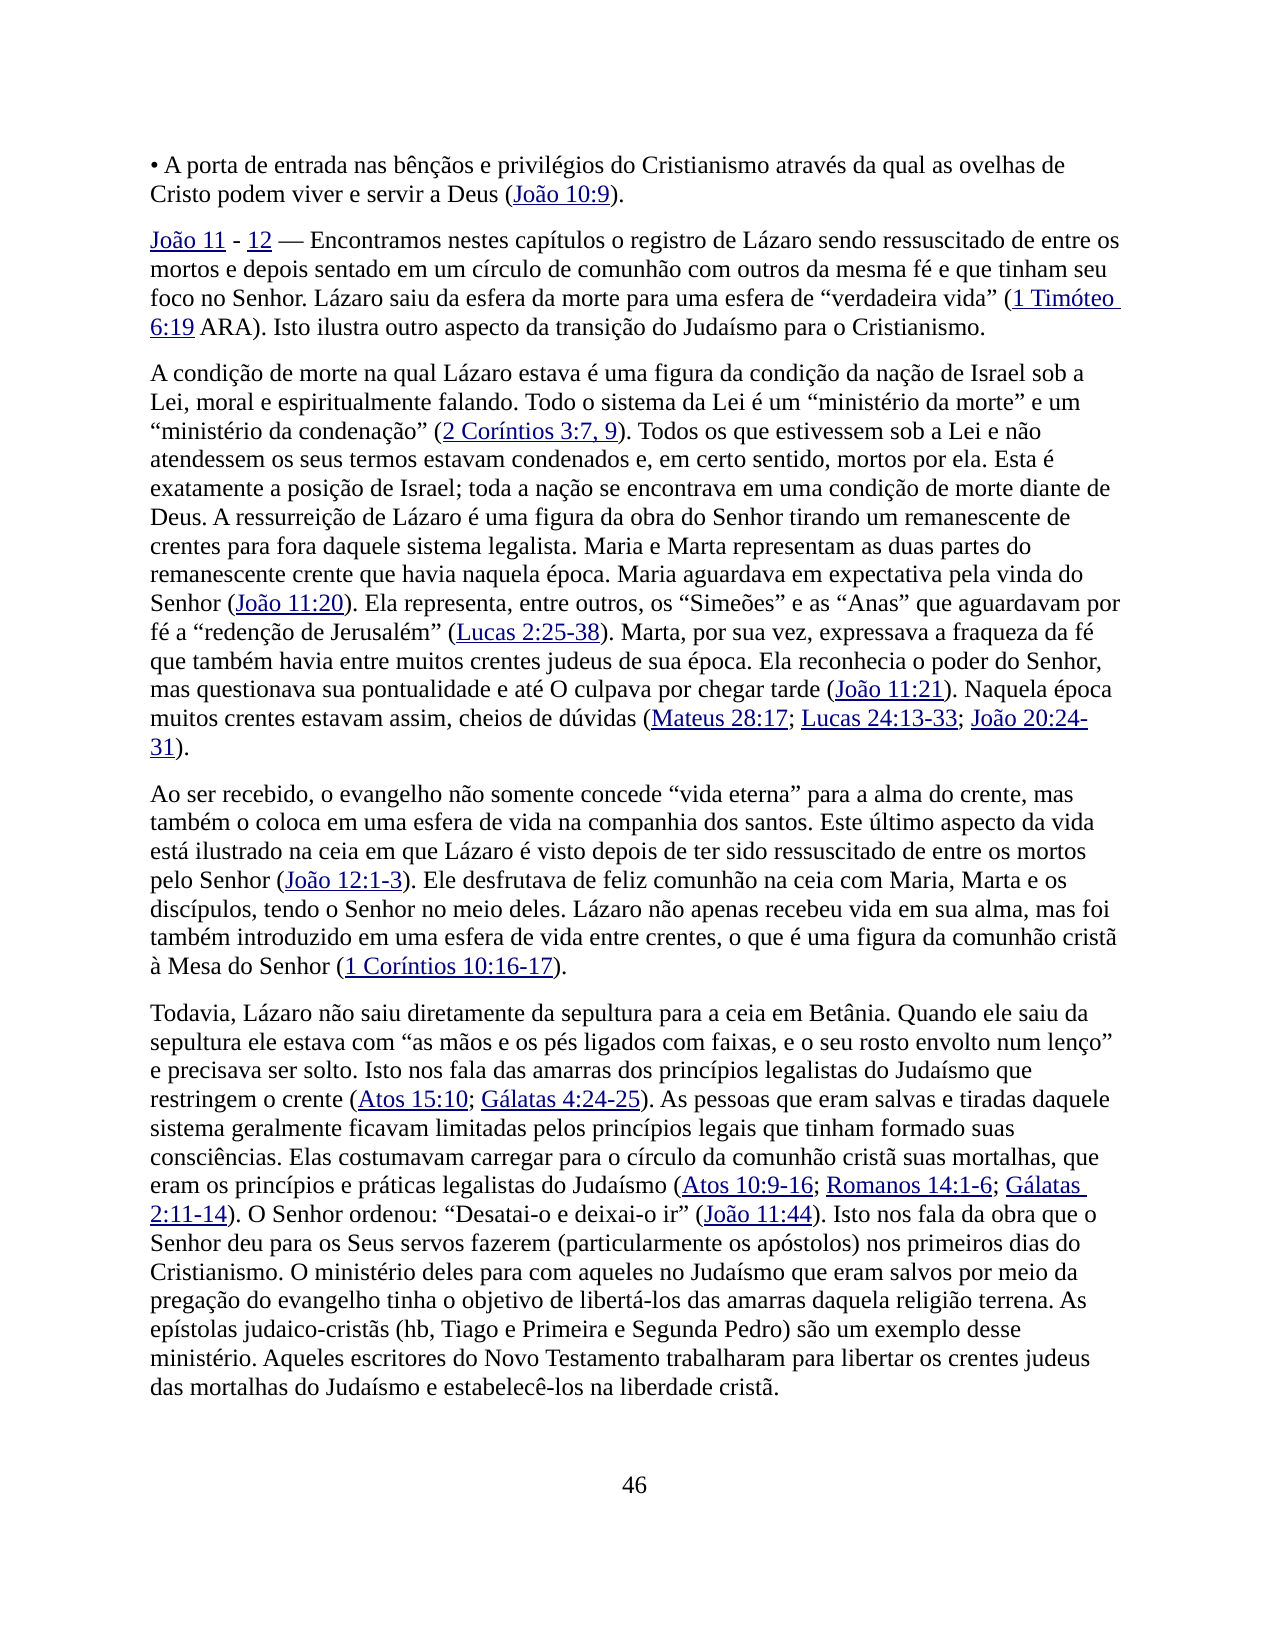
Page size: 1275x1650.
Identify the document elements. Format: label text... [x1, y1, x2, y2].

text Todavia, Lázaro não saiu diretamente da sepultura para a ceia em Betânia. Quando ele saiu da sepultura ele estava com “as mãos e os pés ligados com faixas, e o seu rosto envolto num lenço” e precisava ser solto. Isto nos fala das amarras dos princípios legalistas do Judaísmo que restringem o crente (Atos 15:10; Gálatas 4:24-25). As pessoas que eram salvas e tiradas daquele sistema geralmente ficavam limitadas pelos princípios legais que tinham formado suas consciências. Elas costumavam carregar para o círculo da comunhão cristã suas mortalhas, que eram os princípios e práticas legalistas do Judaísmo (Atos 10:9-16; Romanos 14:1-6; Gálatas 2:11-14). O Senhor ordenou: “Desatai-o e deixai-o ir” (João 11:44). Isto nos fala da obra que o Senhor deu para os Seus servos fazerem (particularmente os apóstolos) nos primeiros dias do Cristianismo. O ministério deles para com aqueles no Judaísmo que eram salvos por meio da pregação do evangelho tinha o objetivo de libertá-los das amarras daquela religião terrena. As epístolas judaico-cristãs (hb, Tiago e Primeira e Segunda Pedro) são um exemplo desse ministério. Aqueles escritores do Novo Testamento trabalharam para libertar os crentes judeus das mortalhas do Judaísmo e estabelecê-los na liberdade cristã. [150, 998, 1125, 1400]
text Ao ser recebido, o evangelho não somente concede “vida eterna” para a alma do crente, mas também o coloca em uma esfera de vida na companhia dos santos. Este último aspecto da vida está ilustrado na ceia em que Lázaro é visto depois de ter sido ressuscitado de entre os mortos pelo Senhor (João 12:1-3). Ele desfrutava de feliz comunhão na ceia com Maria, Marta e os discípulos, tendo o Senhor no meio deles. Lázaro não apenas recebeu vida em sua alma, mas foi também introduzido em uma esfera de vida entre crentes, o que é uma figura da comunhão cristã à Mesa do Senhor (1 Coríntios 10:16-17). [150, 779, 1125, 980]
text A condição de morte na qual Lázaro estava é uma figura da condição da nação de Israel sob a Lei, moral e espiritualmente falando. Todo o sistema da Lei é um “ministério da morte” e um “ministério da condenação” (2 Coríntios 3:7, 9). Todos os que estivessem sob a Lei e não atendessem os seus termos estavam condenados e, em certo sentido, mortos por ela. Esta é exatamente a posição de Israel; toda a nação se encontrava em uma condição de morte diante de Deus. A ressurreição de Lázaro é uma figura da obra do Senhor tirando um remanescente de crentes para fora daquele sistema legalista. Maria e Marta representam as duas partes do remanescente crente que havia naquela época. Maria aguardava em expectativa pela vinda do Senhor (João 11:20). Ela representa, entre outros, os “Simeões” e as “Anas” que aguardavam por fé a “redenção de Jerusalém” (Lucas 2:25-38). Marta, por sua vez, expressava a fraqueza da fé que também havia entre muitos crentes judeus de sua época. Ela reconhecia o poder do Senhor, mas questionava sua pontualidade e até O culpava por chegar tarde (João 11:21). Naquela época muitos crentes estavam assim, cheios de dúvidas (Mateus 28:17; Lucas 24:13-33; João 20:24-31). [150, 358, 1125, 761]
text • A porta de entrada nas bênçãos e privilégios do Cristianismo através da qual as ovelhas de Cristo podem viver e servir a Deus (João 10:9). [150, 150, 1125, 207]
text João 11 - 12 — Encontramos nestes capítulos o registro de Lázaro sendo ressuscitado de entre os mortos e depois sentado em um círculo de comunhão com outros da mesma fé e que tinham seu foco no Senhor. Lázaro saiu da esfera da morte para uma esfera de “verdadeira vida” (1 Timóteo 6:19 ARA). Isto ilustra outro aspecto da transição do Judaísmo para o Cristianismo. [150, 225, 1125, 340]
